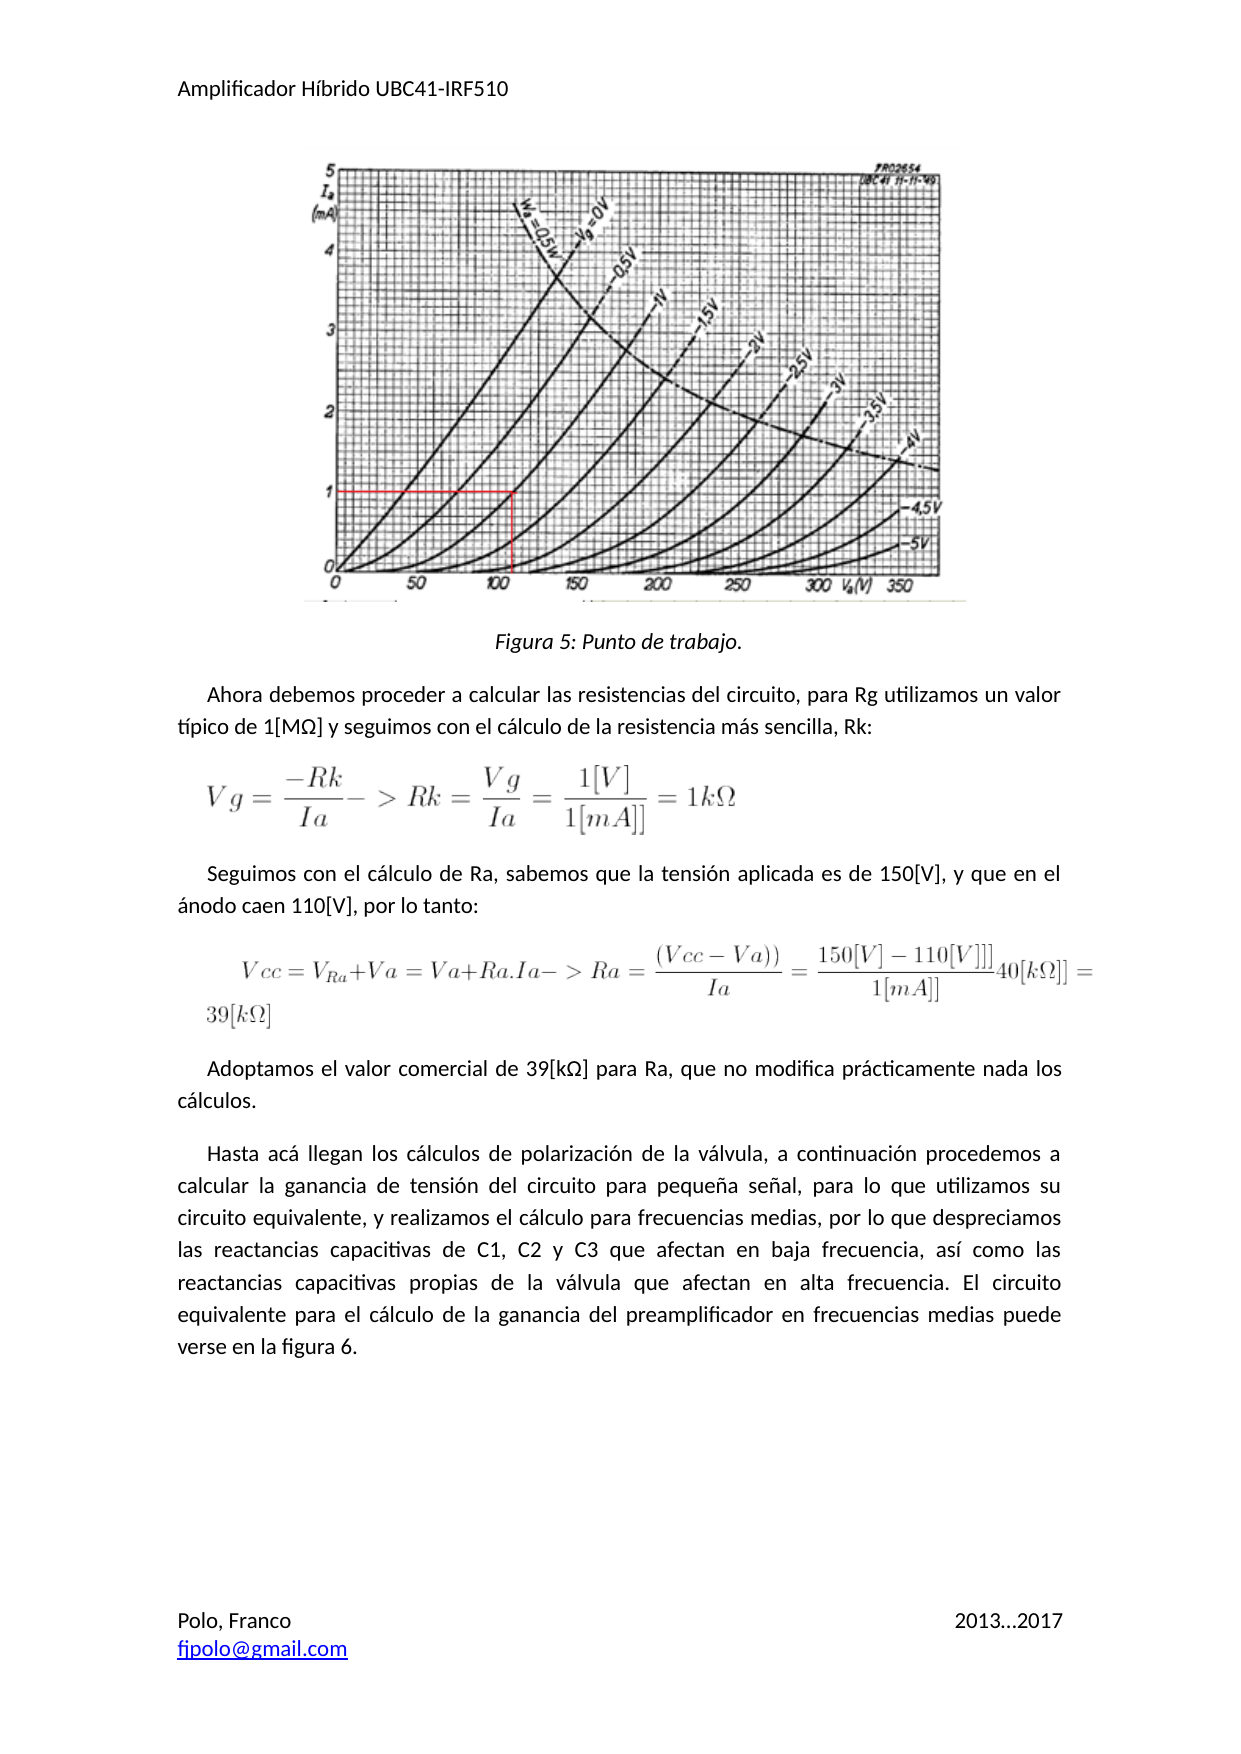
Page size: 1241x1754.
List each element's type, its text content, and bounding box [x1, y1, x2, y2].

text Ahora debemos proceder a calcular las resistencias del circuito, para Rg utilizamos un valor típico de 1[MΩ] y seguimos con el cálculo de la resistencia más sencilla, Rk: [177, 680, 1063, 740]
text Adoptamos el valor comercial de 39[kΩ] para Ra, que no modifica prácticamente nada los cálculos. [177, 1054, 1063, 1114]
text Seguimos con el cálculo de Ra, sabemos que la tensión aplicada es de 150[V], y que en el ánodo caen 110[V], por lo tanto: [177, 859, 1063, 920]
text Hasta acá llegan los cálculos de polarización de la válvula, a continuación procedemos a calcular la ganancia de tensión del circuito para pequeña señal, para lo que utilizamos su circuito equivalente, y realizamos el cálculo para frecuencias medias, por lo que despreciamos las reactancias capacitivas de C1, C2 y C3 que afectan en baja frecuencia, así como las reactancias capacitivas propias de la válvula que afectan en alta frecuencia. El circuito equivalente para el cálculo de la ganancia del preamplificador en frecuencias medias puede verse en la figura 6. [177, 1139, 1063, 1360]
text Figura 5: Punto de trabajo. [177, 627, 1063, 655]
